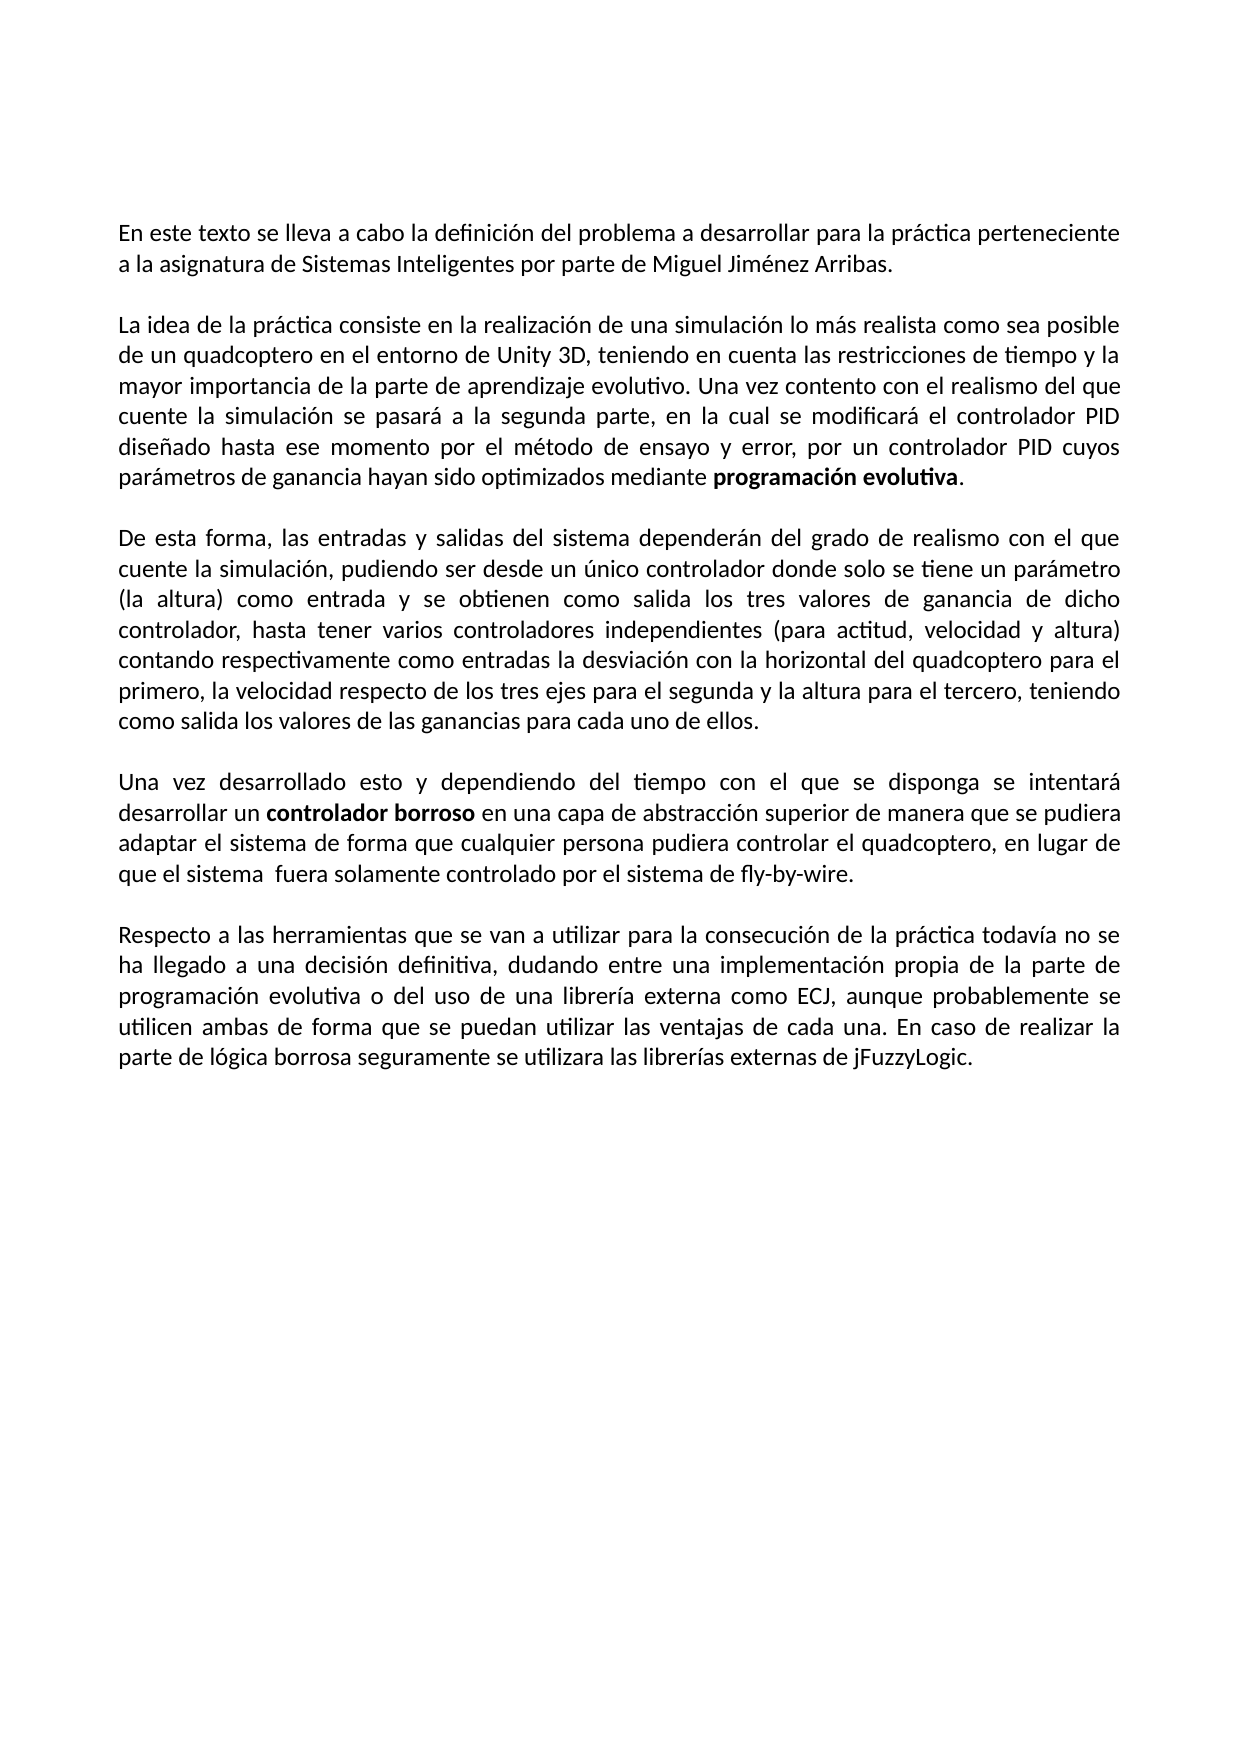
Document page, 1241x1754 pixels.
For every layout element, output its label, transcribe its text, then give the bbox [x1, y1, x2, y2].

text Una vez desarrollado esto y dependiendo del tiempo con el que se disponga se intentará desarrollar un controlador borroso en una capa de abstracción superior de manera que se pudiera adaptar el sistema de forma que cualquier persona pudiera controlar el quadcoptero, en lugar de que el sistema fuera solamente controlado por el sistema de fly-by-wire. [118, 767, 1122, 889]
text En este texto se lleva a cabo la definición del problema a desarrollar para la práctica perteneciente a la asignatura de Sistemas Inteligentes por parte de Miguel Jiménez Arribas. [118, 217, 1122, 278]
text De esta forma, las entradas y salidas del sistema dependerán del grado de realismo con el que cuente la simulación, pudiendo ser desde un único controlador donde solo se tiene un parámetro (la altura) como entrada y se obtienen como salida los tres valores de ganancia de dicho controlador, hasta tener varios controladores independientes (para actitud, velocidad y altura) contando respectivamente como entradas la desviación con la horizontal del quadcoptero para el primero, la velocidad respecto de los tres ejes para el segunda y la altura para el tercero, teniendo como salida los valores de las ganancias para cada uno de ellos. [118, 522, 1122, 736]
text Respecto a las herramientas que se van a utilizar para la consecución de la práctica todavía no se ha llegado a una decisión definitiva, dudando entre una implementación propia de la parte de programación evolutiva o del uso de una librería externa como ECJ, aunque probablemente se utilicen ambas de forma que se puedan utilizar las ventajas de cada una. En caso de realizar la parte de lógica borrosa seguramente se utilizara las librerías externas de jFuzzyLogic. [118, 919, 1122, 1072]
text La idea de la práctica consiste en la realización de una simulación lo más realista como sea posible de un quadcoptero en el entorno de Unity 3D, teniendo en cuenta las restricciones de tiempo y la mayor importancia de la parte de aprendizaje evolutivo. Una vez contento con el realismo del que cuente la simulación se pasará a la segunda parte, en la cual se modificará el controlador PID diseñado hasta ese momento por el método de ensayo y error, por un controlador PID cuyos parámetros de ganancia hayan sido optimizados mediante programación evolutiva. [118, 309, 1122, 492]
